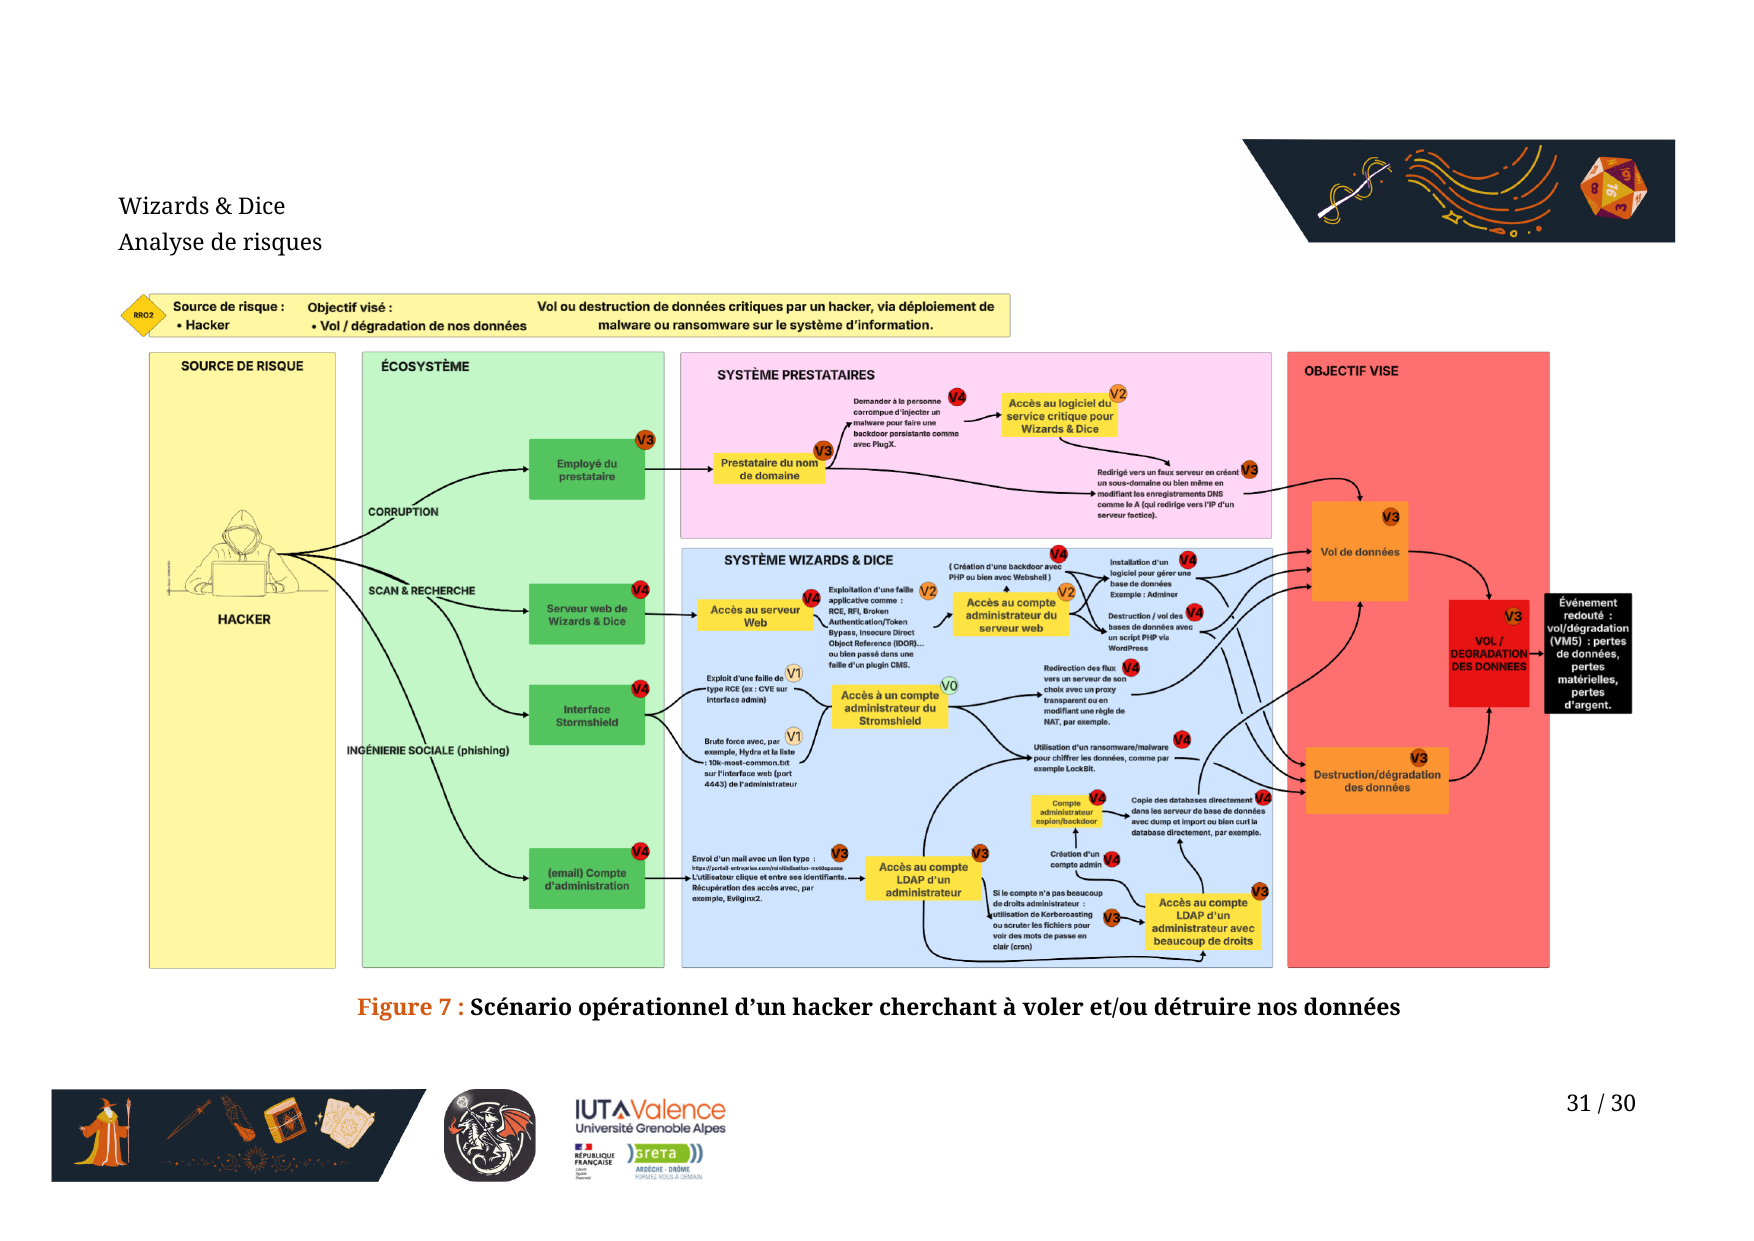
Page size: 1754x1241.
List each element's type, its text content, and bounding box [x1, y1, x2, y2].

text Figure 7 : Scénario opérationnel d’un hacker cherchant à voler et/ou détruire nos données [118, 303, 1640, 1022]
picture [118, 290, 1636, 974]
picture [1236, 136, 1683, 246]
picture [43, 1078, 750, 1191]
